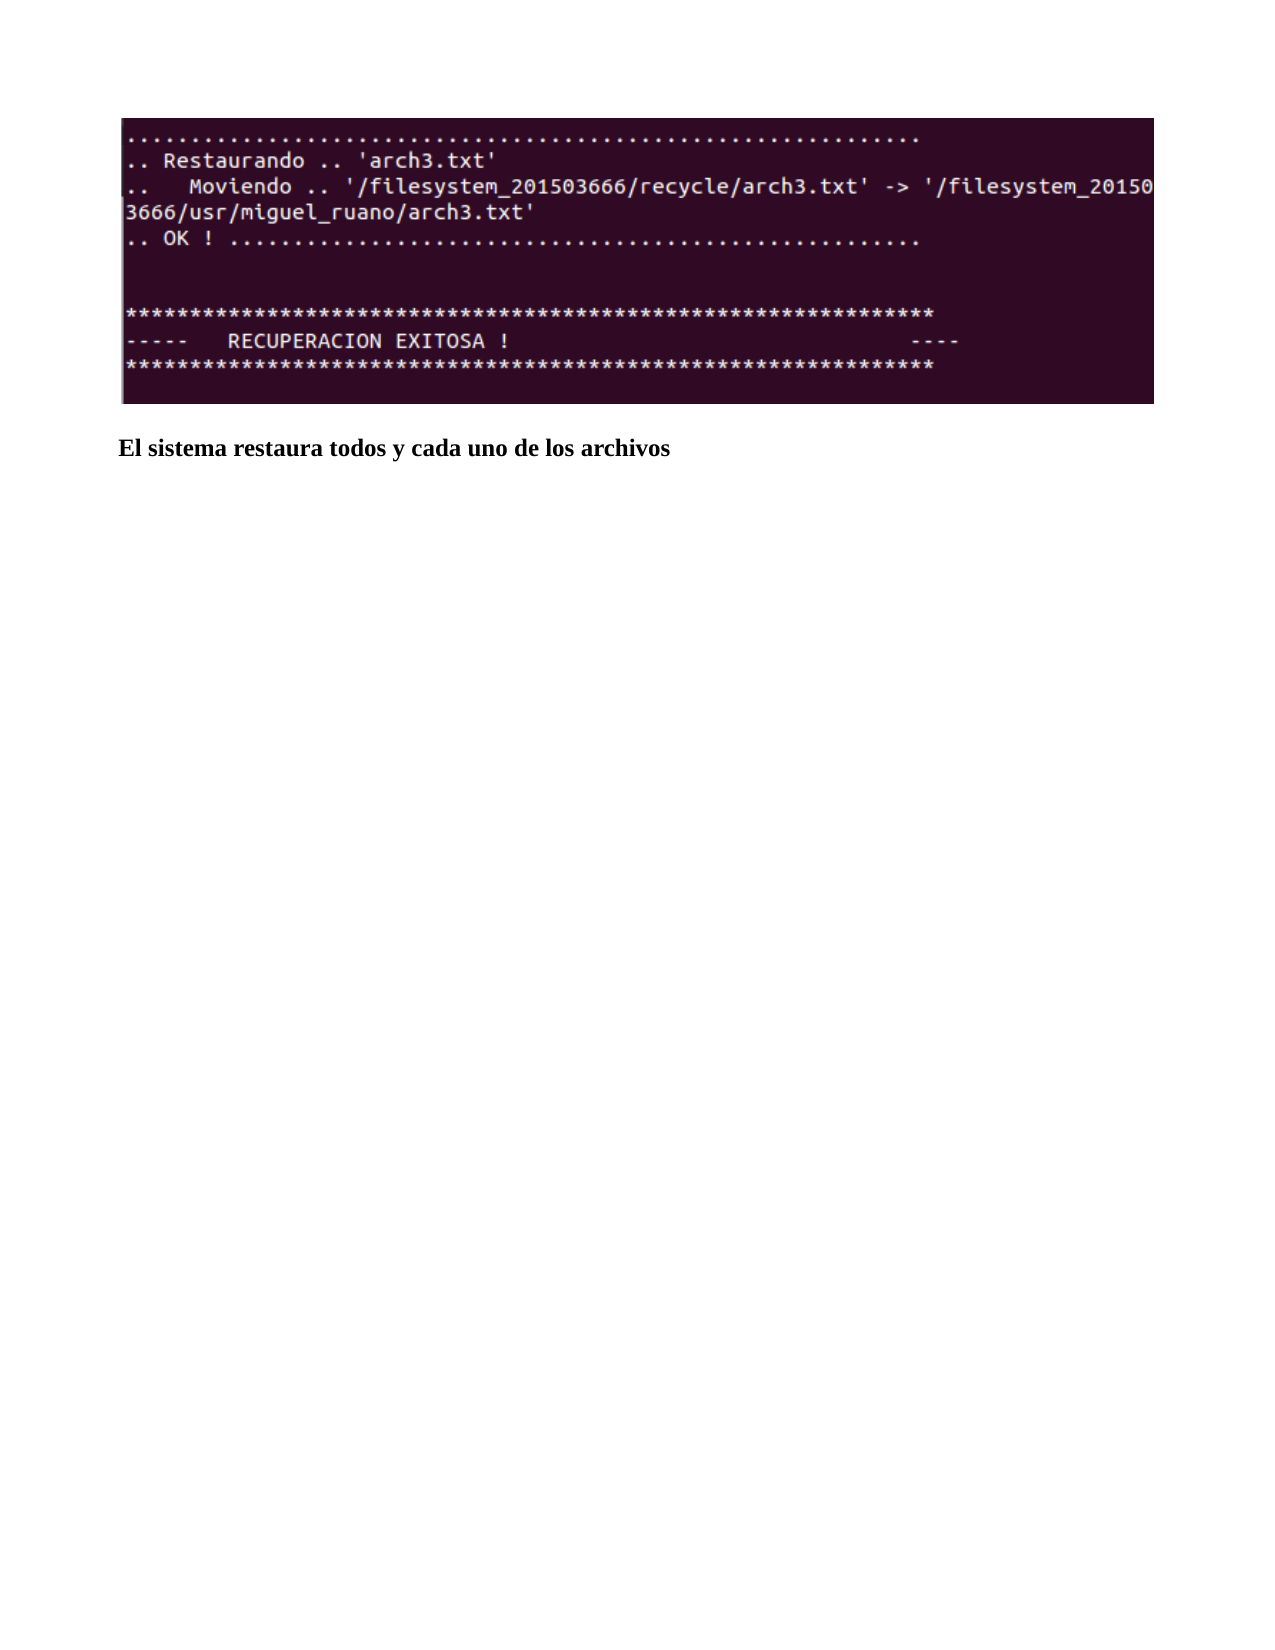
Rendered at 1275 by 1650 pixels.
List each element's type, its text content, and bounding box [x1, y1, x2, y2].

text El sistema restaura todos y cada uno de los archivos [118, 433, 1157, 461]
picture [121, 118, 1154, 404]
